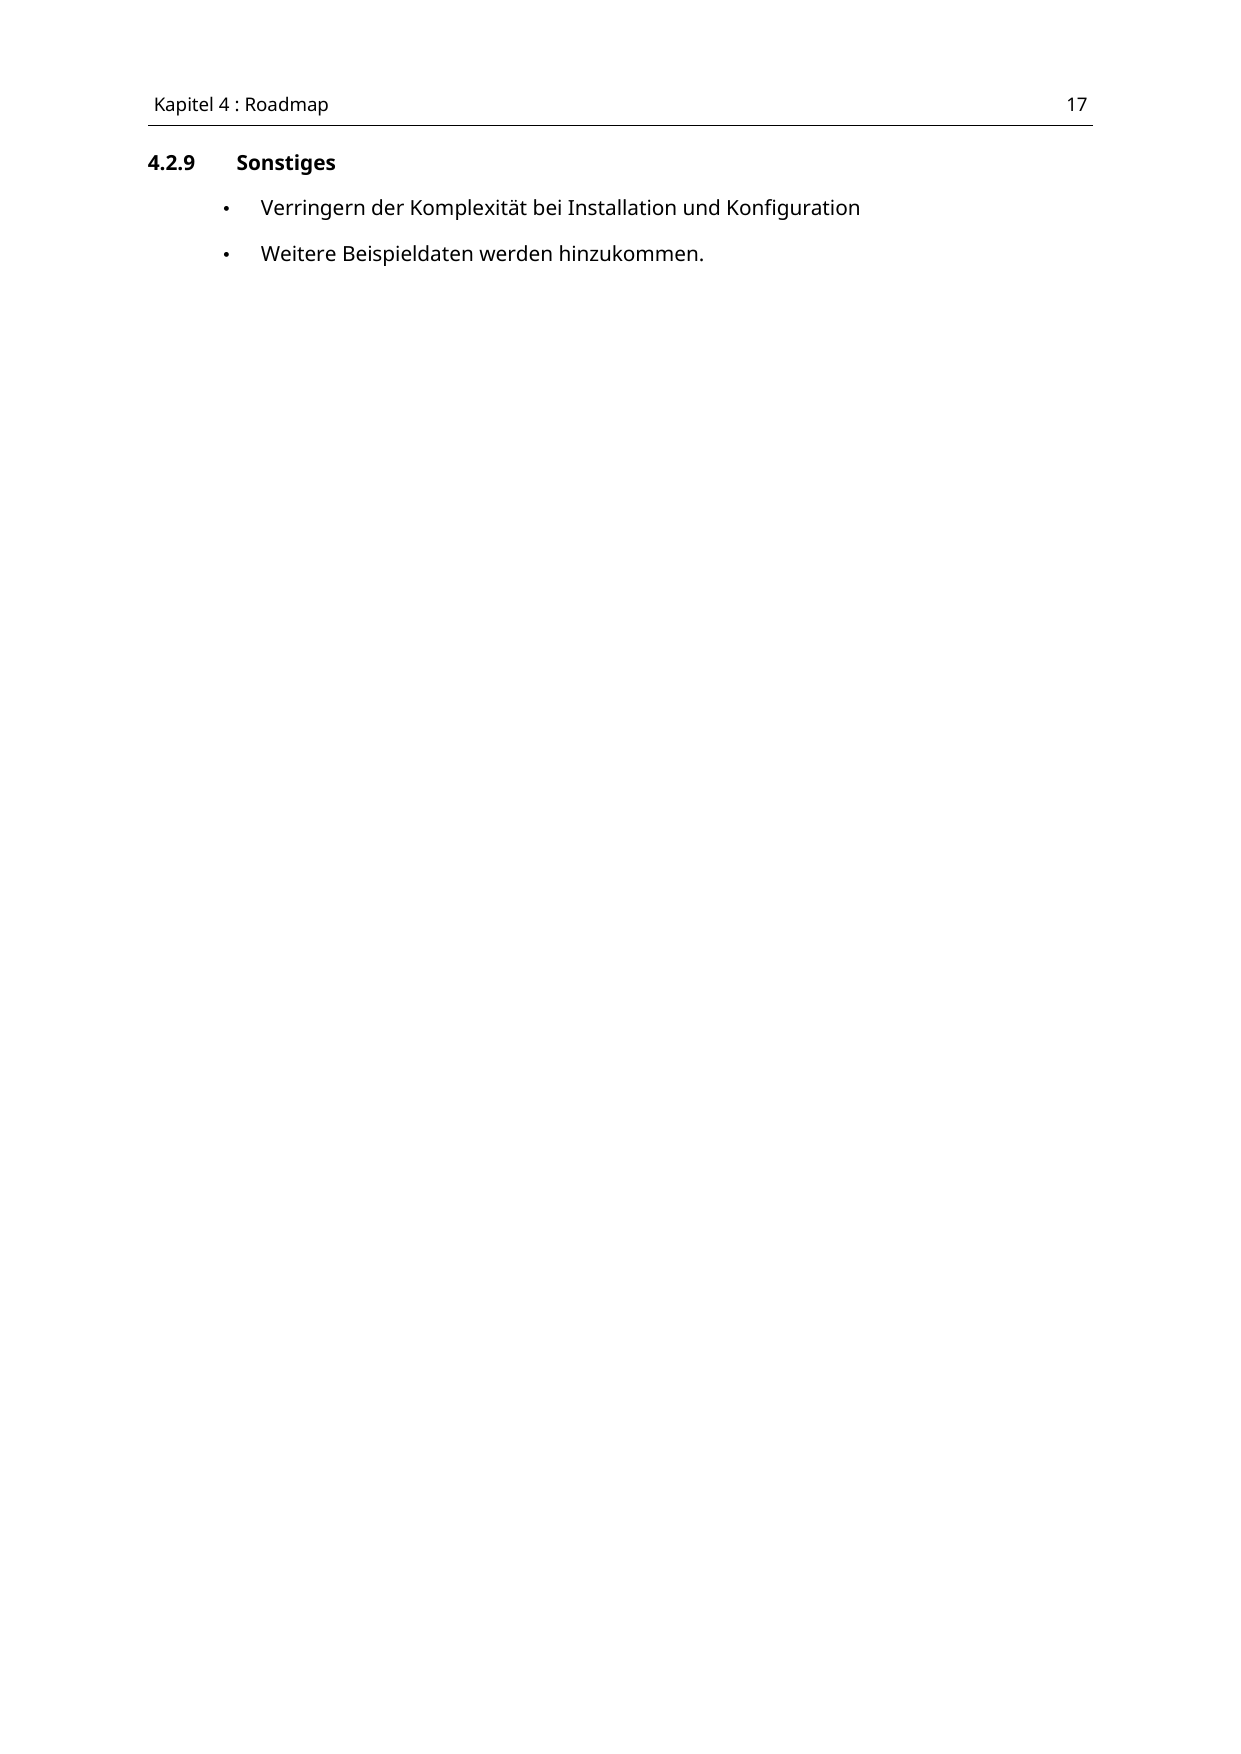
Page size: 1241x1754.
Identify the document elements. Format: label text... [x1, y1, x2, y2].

list Weitere Beispieldaten werden hinzukommen. [185, 239, 1069, 268]
subtitle Sonstiges [148, 148, 1092, 176]
list Verringern der Komplexität bei Installation und Konfiguration [185, 193, 1069, 221]
